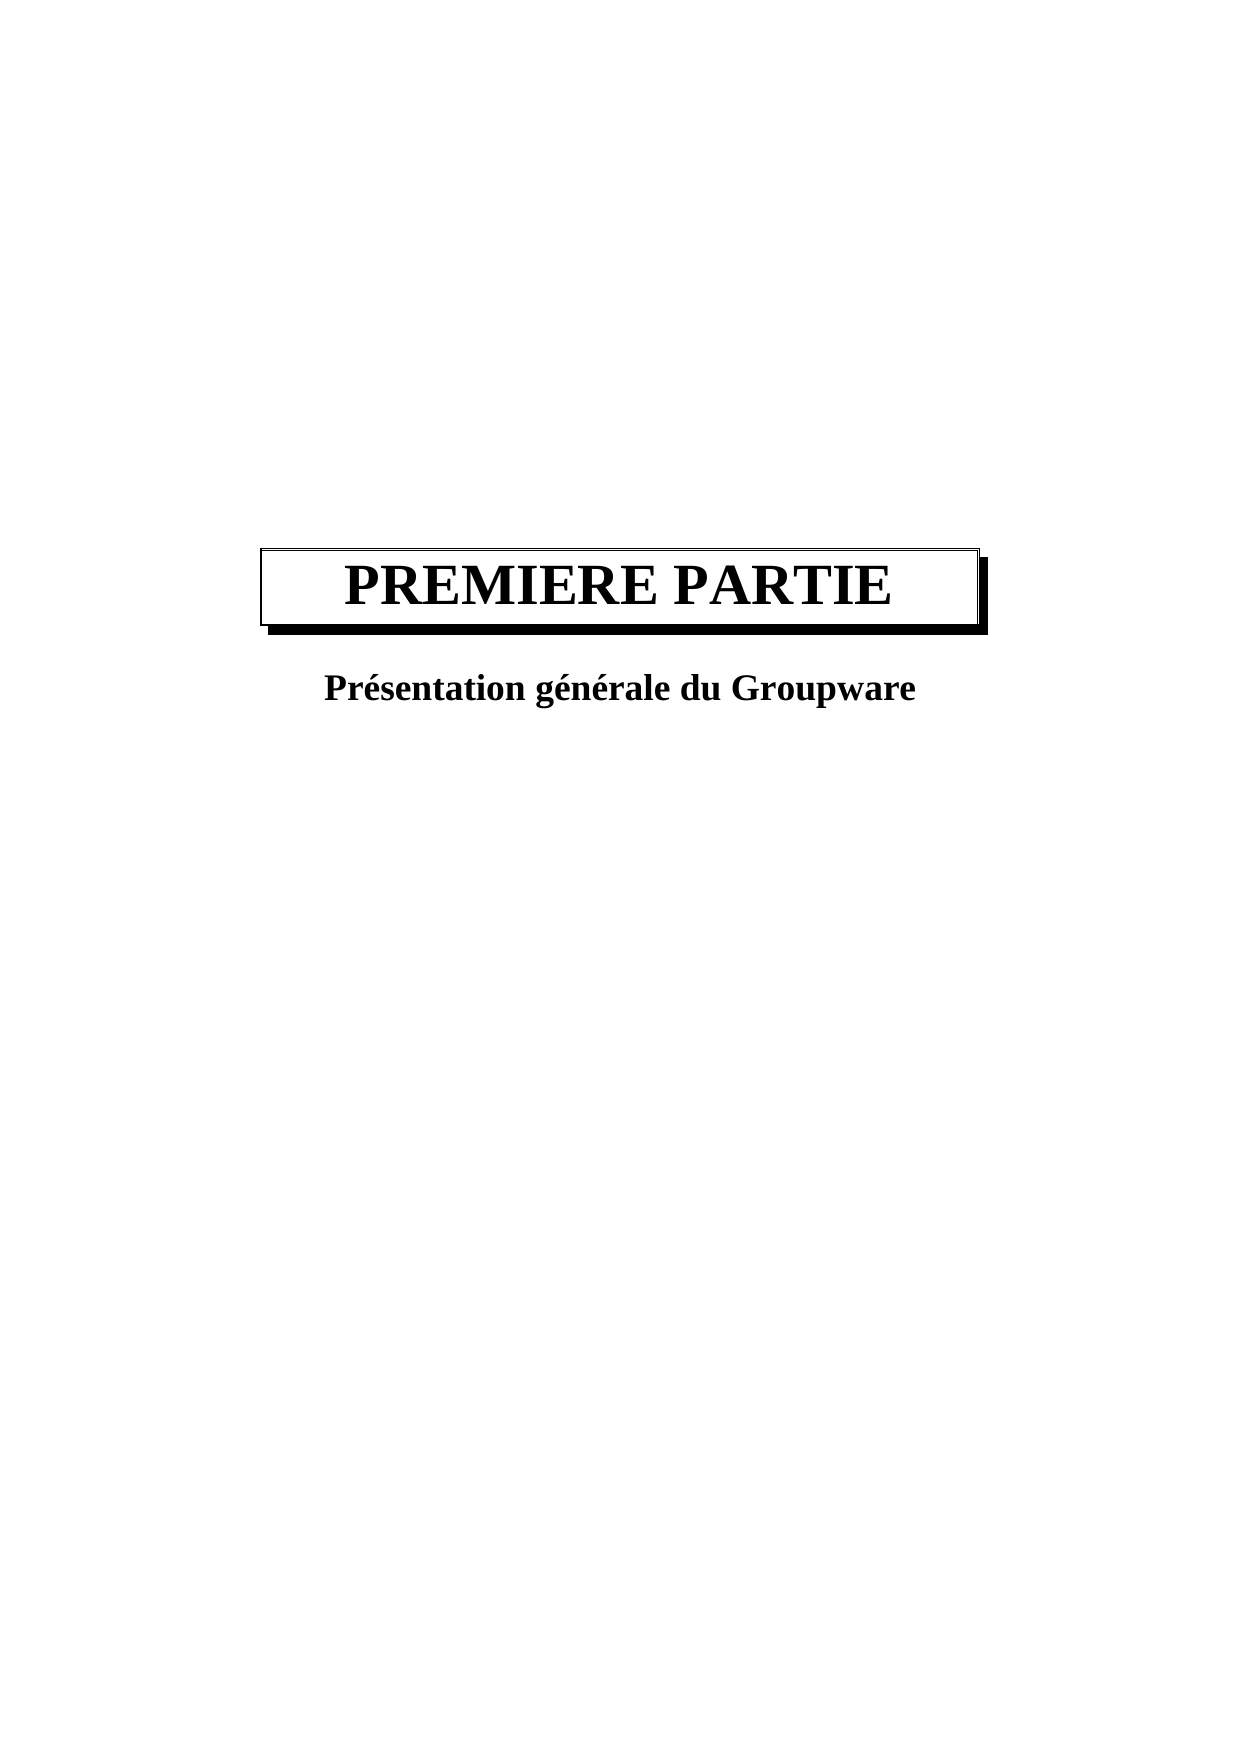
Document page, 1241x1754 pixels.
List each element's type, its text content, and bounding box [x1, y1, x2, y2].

text PREMIERE PARTIE [262, 551, 977, 617]
text Présentation générale du Groupware [148, 665, 1092, 708]
